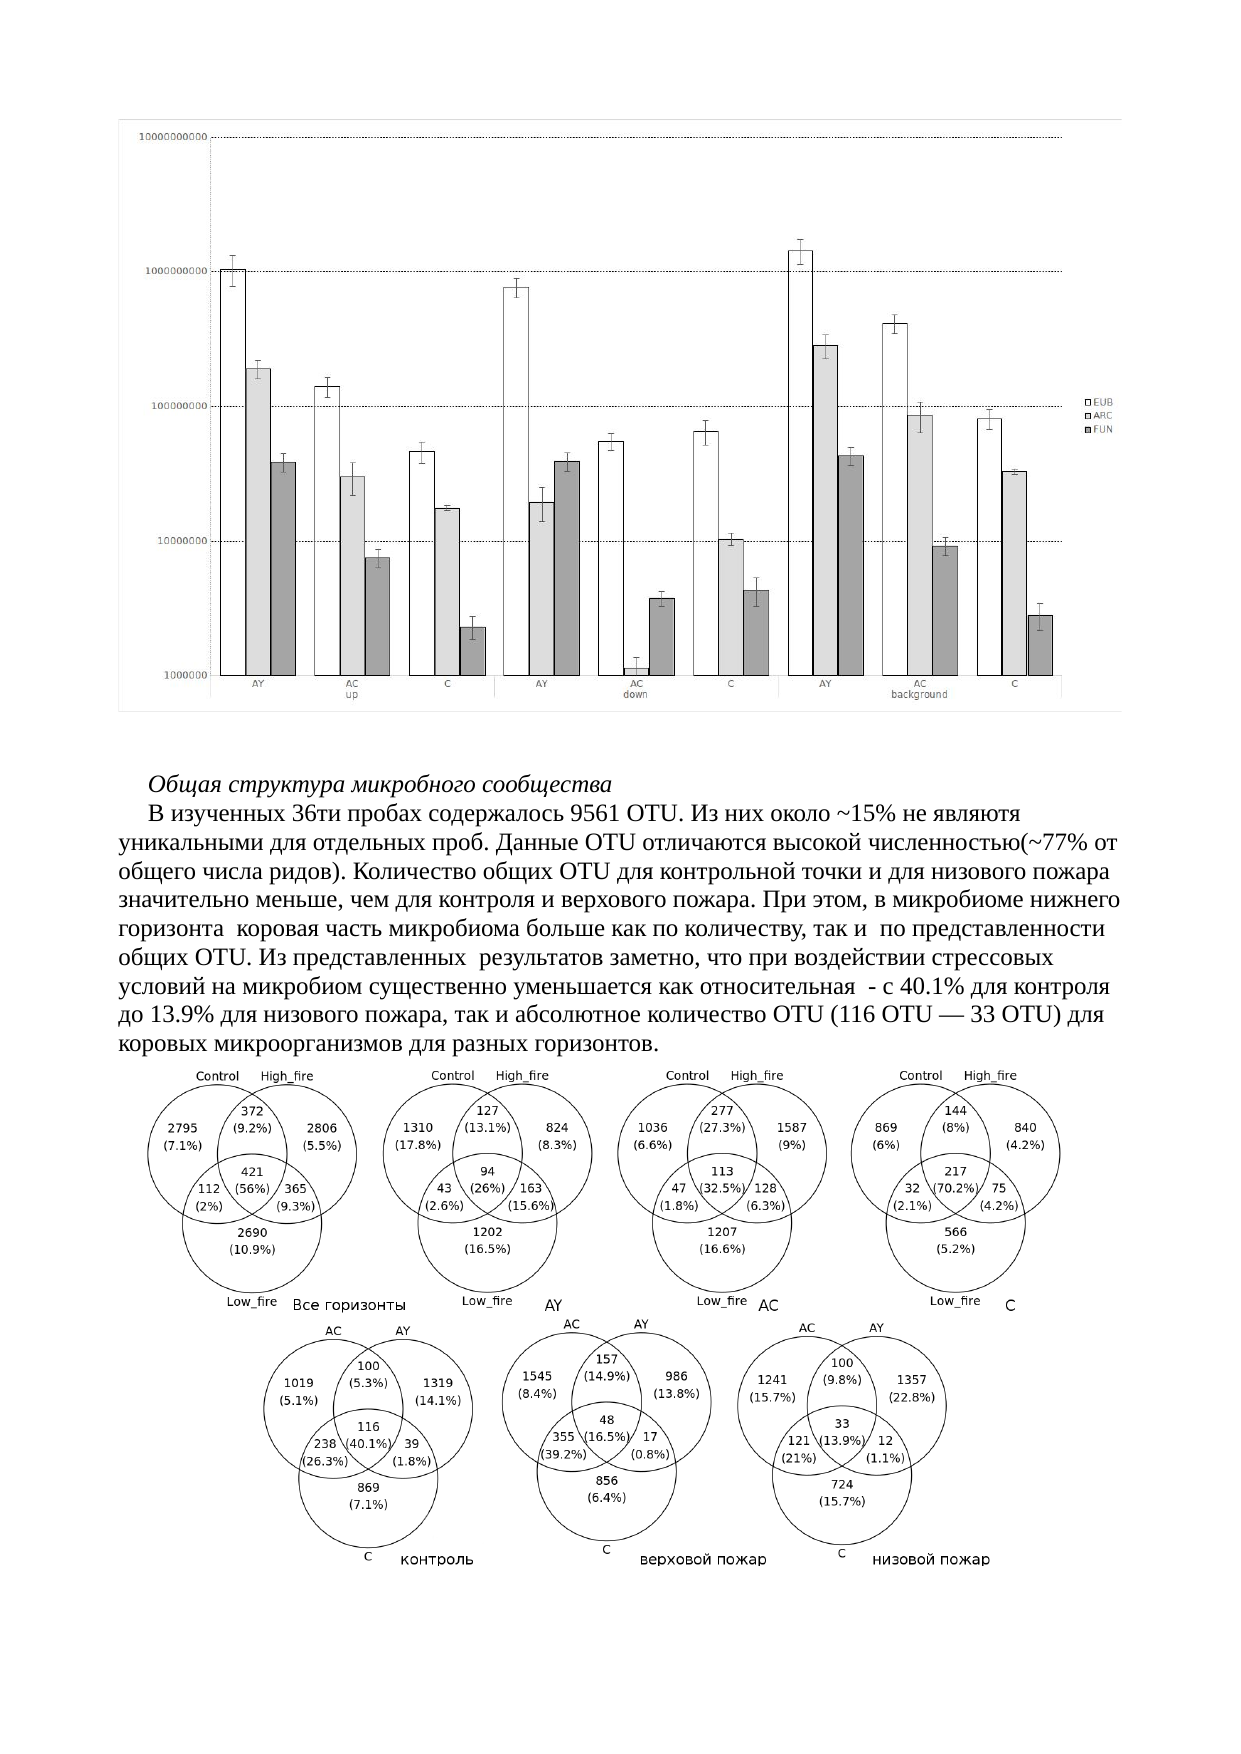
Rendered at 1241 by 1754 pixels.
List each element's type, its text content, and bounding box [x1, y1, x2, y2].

text В изученных 36ти пробах содержалось 9561 OTU. Из них около ~15% не являютя уникальными для отдельных проб. Данные OTU отличаются высокой численностью(~77% от общего числа ридов). Количество общих OTU для контрольной точки и для низового пожара значительно меньше, чем для контроля и верхового пожара. При этом, в микробиоме нижнего горизонта коровая часть микробиома больше как по количеству, так и по представленности общих OTU. Из представленных результатов заметно, что при воздействии стрессовых условий на микробиом существенно уменьшается как относительная - с 40.1% для контроля до 13.9% для низового пожара, так и абсолютное количество OTU (116 OTU — 33 OTU) для коровых микроорганизмов для разных горизонтов. [118, 798, 1122, 1057]
text Общая структура микробного сообщества [118, 769, 1122, 798]
picture [118, 119, 1122, 712]
picture [102, 1065, 1106, 1566]
